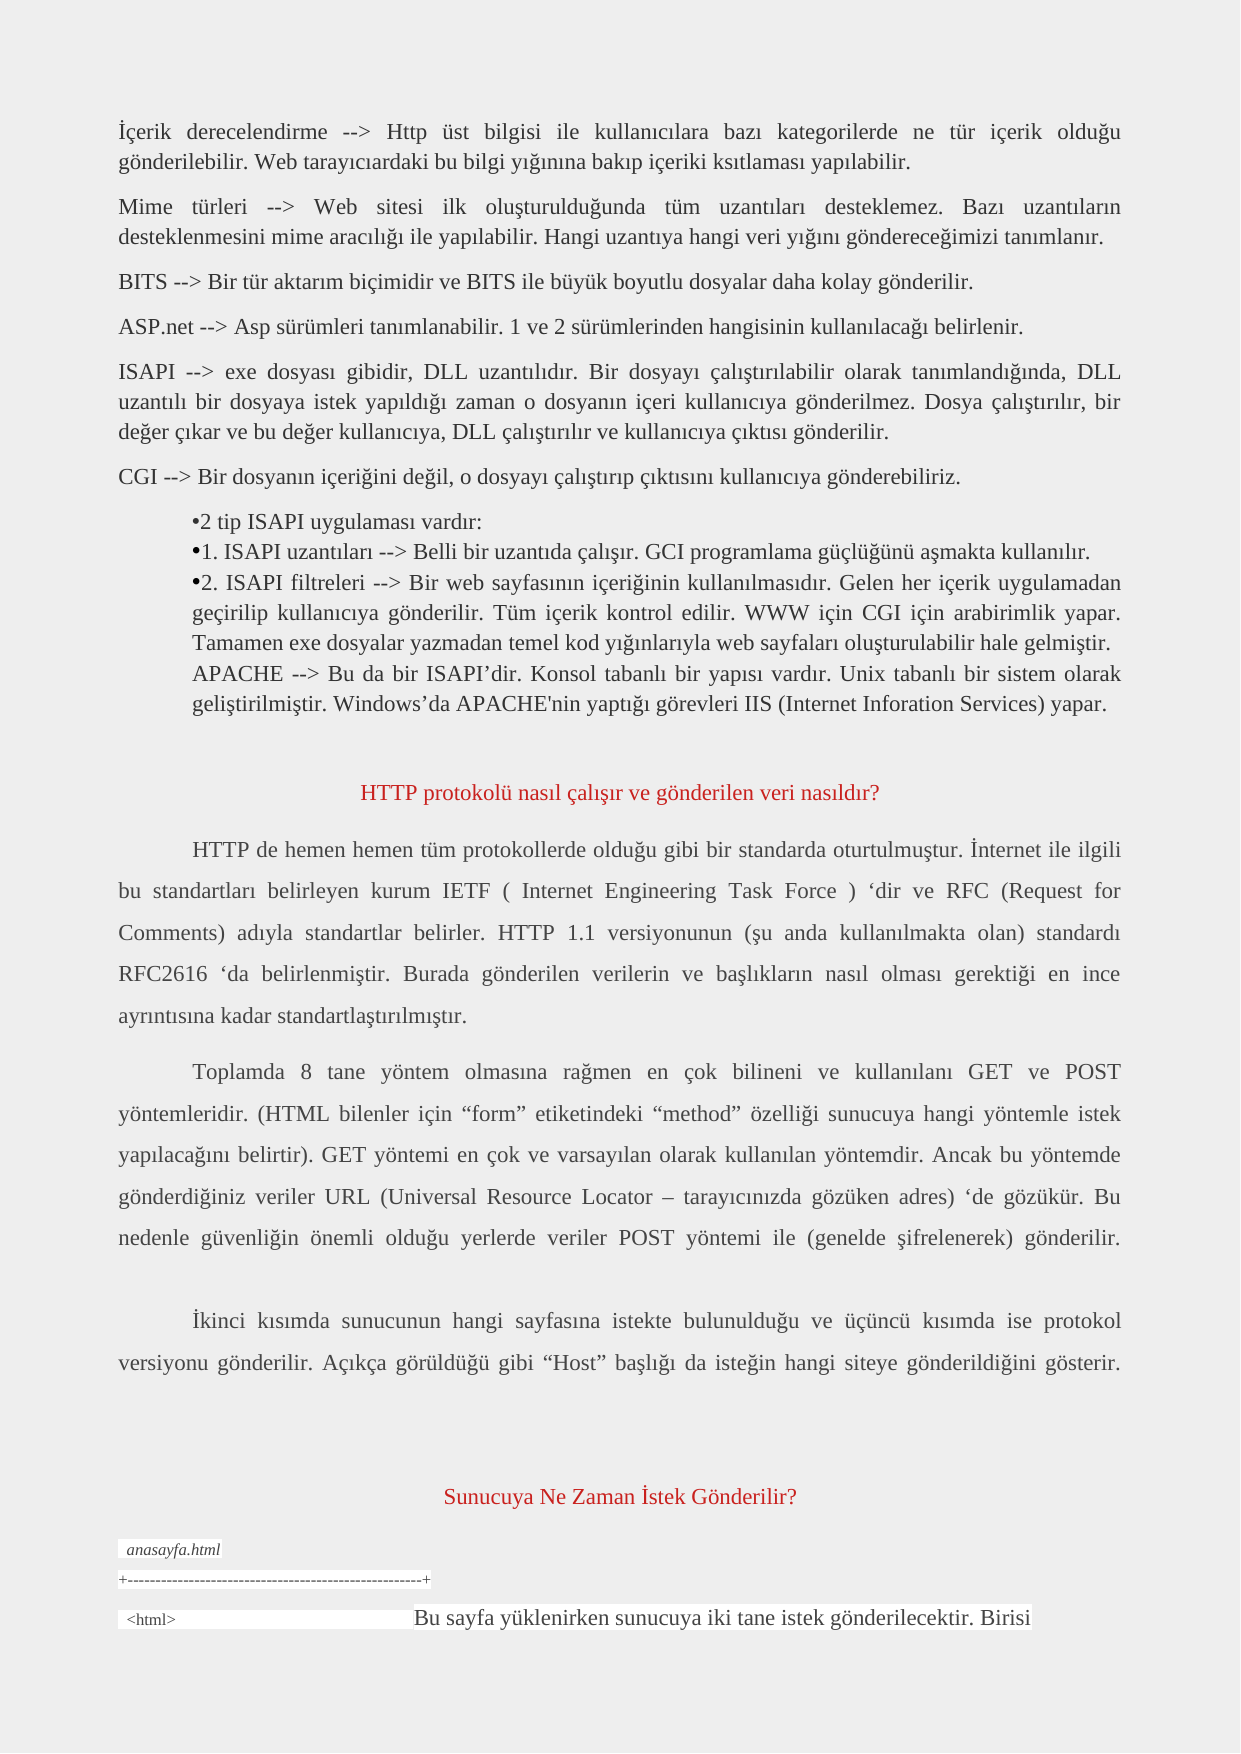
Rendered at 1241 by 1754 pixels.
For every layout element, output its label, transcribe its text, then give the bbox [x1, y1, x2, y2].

text Toplamda 8 tane yöntem olmasına rağmen en çok bilineni ve kullanılanı GET ve POST yöntemleridir. (HTML bilenler için “form” etiketindeki “method” özelliği sunucuya hangi yöntemle istek yapılacağını belirtir). GET yöntemi en çok ve varsayılan olarak kullanılan yöntemdir. Ancak bu yöntemde gönderdiğiniz veriler URL (Universal Resource Locator – tarayıcınızda gözüken adres) ‘de gözükür. Bu nedenle güvenliğin önemli olduğu yerlerde veriler POST yöntemi ile (genelde şifrelenerek) gönderilir. İkinci kısımda sunucunun hangi sayfasına istekte bulunulduğu ve üçüncü kısımda ise protokol versiyonu gönderilir. Açıkça görüldüğü gibi “Host” başlığı da isteğin hangi siteye gönderildiğini gösterir. [118, 1058, 1122, 1455]
text HTTP de hemen hemen tüm protokollerde olduğu gibi bir standarda oturtulmuştur. İnternet ile ilgili bu standartları belirleyen kurum IETF ( Internet Engineering Task Force ) ‘dir ve RFC (Request for Comments) adıyla standartlar belirler. HTTP 1.1 versiyonunun (şu anda kullanılmakta olan) standardı RFC2616 ‘da belirlenmiştir. Burada gönderilen verilerin ve başlıkların nasıl olması gerektiği en ince ayrıntısına kadar standartlaştırılmıştır. [118, 836, 1122, 1028]
text anasayfa.html +-----------------------------------------------------+ <html> Bu sayfa yüklenirken sunucuya iki tane istek gönderilecektir. Birisi [118, 1539, 1122, 1630]
text İçerik derecelendirme --> Http üst bilgisi ile kullanıcılara bazı kategorilerde ne tür içerik olduğu gönderilebilir. Web tarayıcıardaki bu bilgi yığınına bakıp içeriki ksıtlaması yapılabilir. [118, 118, 1122, 175]
text HTTP protokolü nasıl çalışır ve gönderilen veri nasıldır? [118, 779, 1122, 806]
list 2. ISAPI filtreleri --> Bir web sayfasının içeriğinin kullanılmasıdır. Gelen her içerik uygulamadan geçirilip kullanıcıya gönderilir. Tüm içerik kontrol edilir. WWW için CGI için arabirimlik yapar. Tamamen exe dosyalar yazmadan temel kod yığınlarıyla web sayfaları oluşturulabilir hale gelmiştir. [118, 569, 1122, 656]
list 1. ISAPI uzantıları --> Belli bir uzantıda çalışır. GCI programlama güçlüğünü aşmakta kullanılır. [118, 538, 1122, 565]
list APACHE --> Bu da bir ISAPI’dir. Konsol tabanlı bir yapısı vardır. Unix tabanlı bir sistem olarak geliştirilmiştir. Windows’da APACHE'nin yaptığı görevleri IIS (Internet Inforation Services) yapar. [118, 660, 1122, 716]
text CGI --> Bir dosyanın içeriğini değil, o dosyayı çalıştırıp çıktısını kullanıcıya gönderebiliriz. [118, 463, 1122, 489]
text Mime türleri --> Web sitesi ilk oluşturulduğunda tüm uzantıları desteklemez. Bazı uzantıların desteklenmesini mime aracılığı ile yapılabilir. Hangi uzantıya hangi veri yığını göndereceğimizi tanımlanır. [118, 193, 1122, 250]
text ASP.net --> Asp sürümleri tanımlanabilir. 1 ve 2 sürümlerinden hangisinin kullanılacağı belirlenir. [118, 313, 1122, 339]
text BITS --> Bir tür aktarım biçimidir ve BITS ile büyük boyutlu dosyalar daha kolay gönderilir. [118, 268, 1122, 294]
text Sunucuya Ne Zaman İstek Gönderilir? [118, 1483, 1122, 1509]
list 2 tip ISAPI uygulaması vardır: [118, 508, 1122, 534]
text ISAPI --> exe dosyası gibidir, DLL uzantılıdır. Bir dosyayı çalıştırılabilir olarak tanımlandığında, DLL uzantılı bir dosyaya istek yapıldığı zaman o dosyanın içeri kullanıcıya gönderilmez. Dosya çalıştırılır, bir değer çıkar ve bu değer kullanıcıya, DLL çalıştırılır ve kullanıcıya çıktısı gönderilir. [118, 358, 1122, 444]
